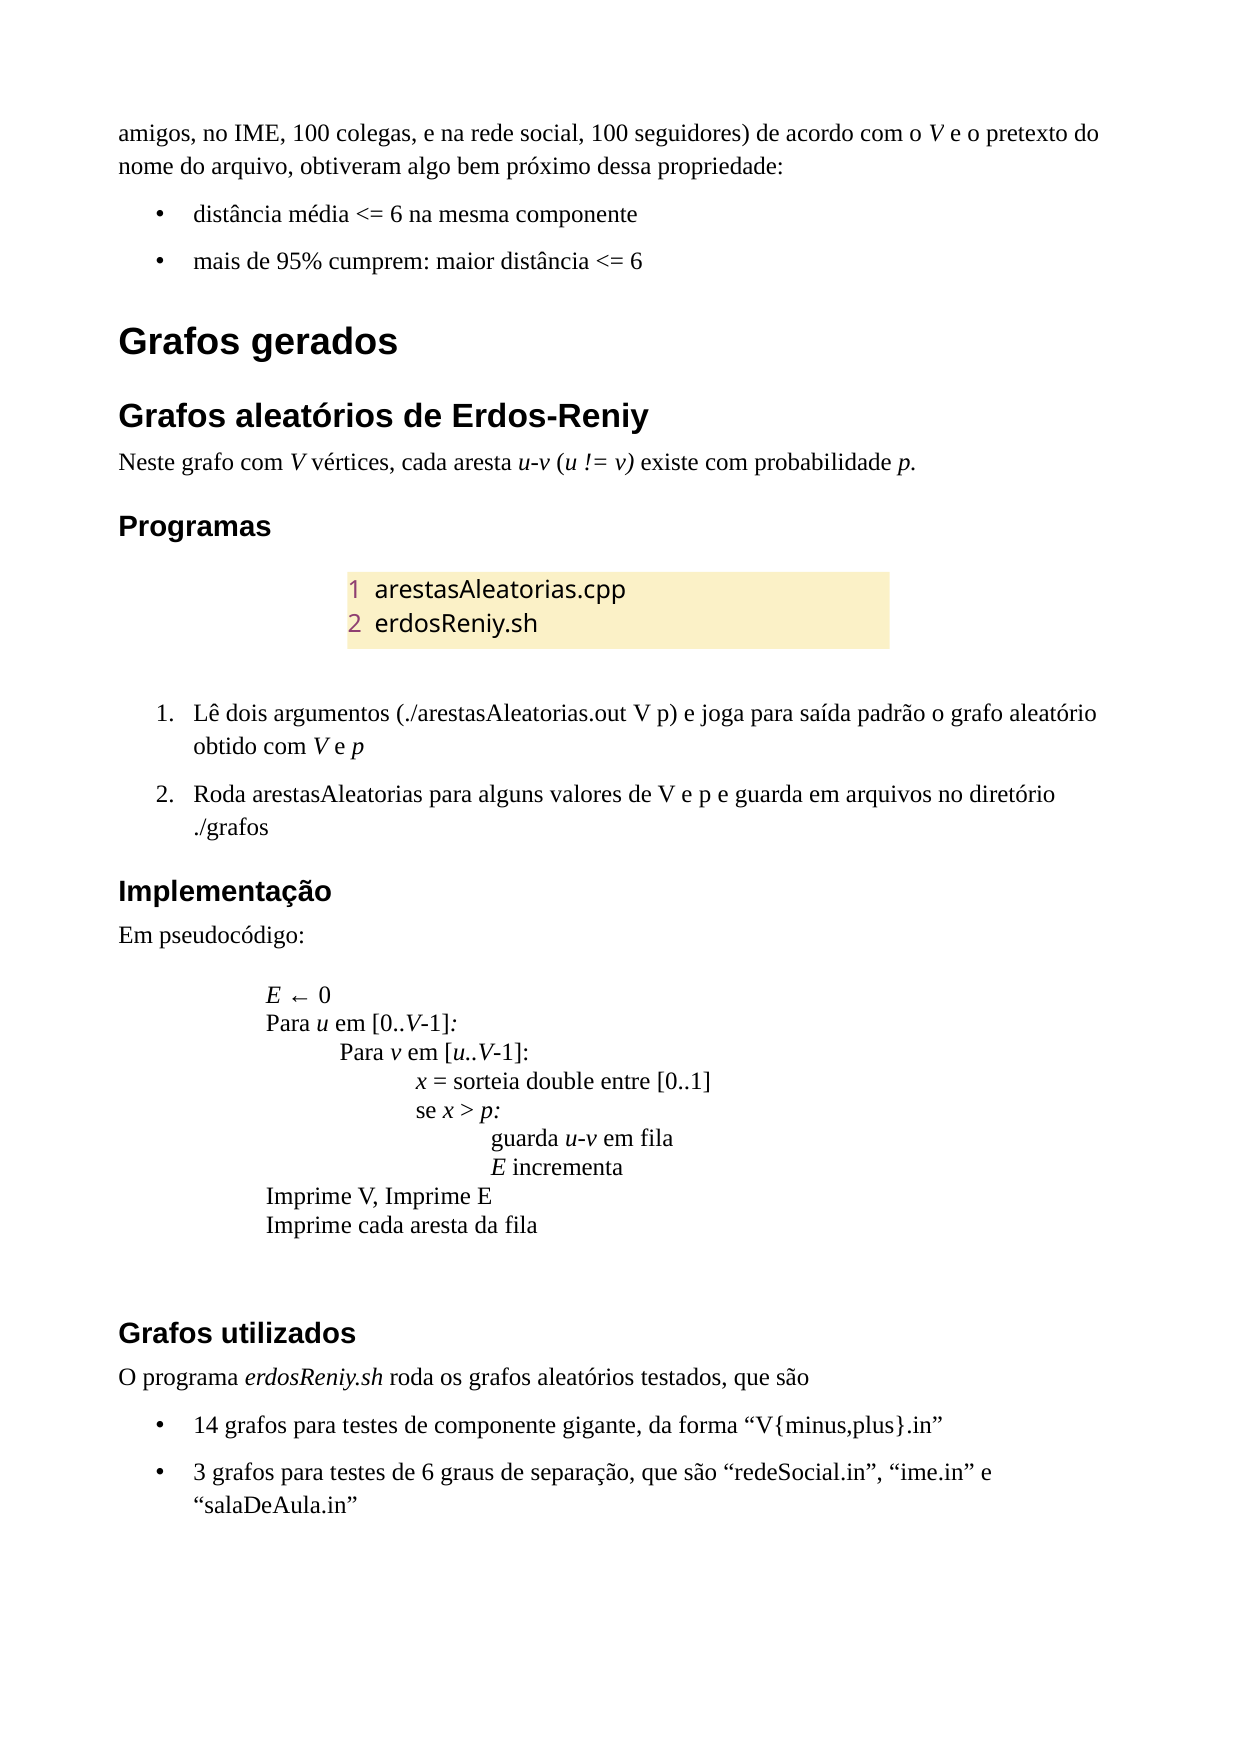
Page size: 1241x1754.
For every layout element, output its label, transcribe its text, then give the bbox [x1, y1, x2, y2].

list distância média <= 6 na mesma componente [156, 199, 1122, 227]
text Em pseudocódigo: [118, 920, 1122, 949]
list 14 grafos para testes de componente gigante, da forma “V{minus,plus}.in” [156, 1410, 1122, 1438]
subtitle Programas [118, 509, 1122, 543]
subtitle Grafos gerados [118, 319, 1122, 363]
subtitle Implementação [118, 874, 1122, 908]
text amigos, no IME, 100 colegas, e na rede social, 100 seguidores) de acordo com o V e o pretexto do nome do arquivo, obtiveram algo bem próximo dessa propriedade: [118, 118, 1122, 180]
text Neste grafo com V vértices, cada aresta u-v (u != v) existe com probabilidade p. [118, 447, 1122, 476]
list 3 grafos para testes de 6 graus de separação, que são “redeSocial.in”, “ime.in” e “salaDeAula.in” [156, 1457, 1122, 1519]
text O programa erdosReniy.sh roda os grafos aleatórios testados, que são [118, 1362, 1122, 1391]
list mais de 95% cumprem: maior distância <= 6 [156, 246, 1122, 275]
list Lê dois argumentos (./arestasAleatorias.out V p) e joga para saída padrão o grafo aleatório obtido com V e p [156, 698, 1122, 760]
subtitle Grafos utilizados [118, 1316, 1122, 1349]
subtitle Grafos aleatórios de Erdos-Reniy [118, 396, 1122, 434]
list Roda arestasAleatorias para alguns valores de V e p e guarda em arquivos no diretório ./grafos [156, 779, 1122, 841]
